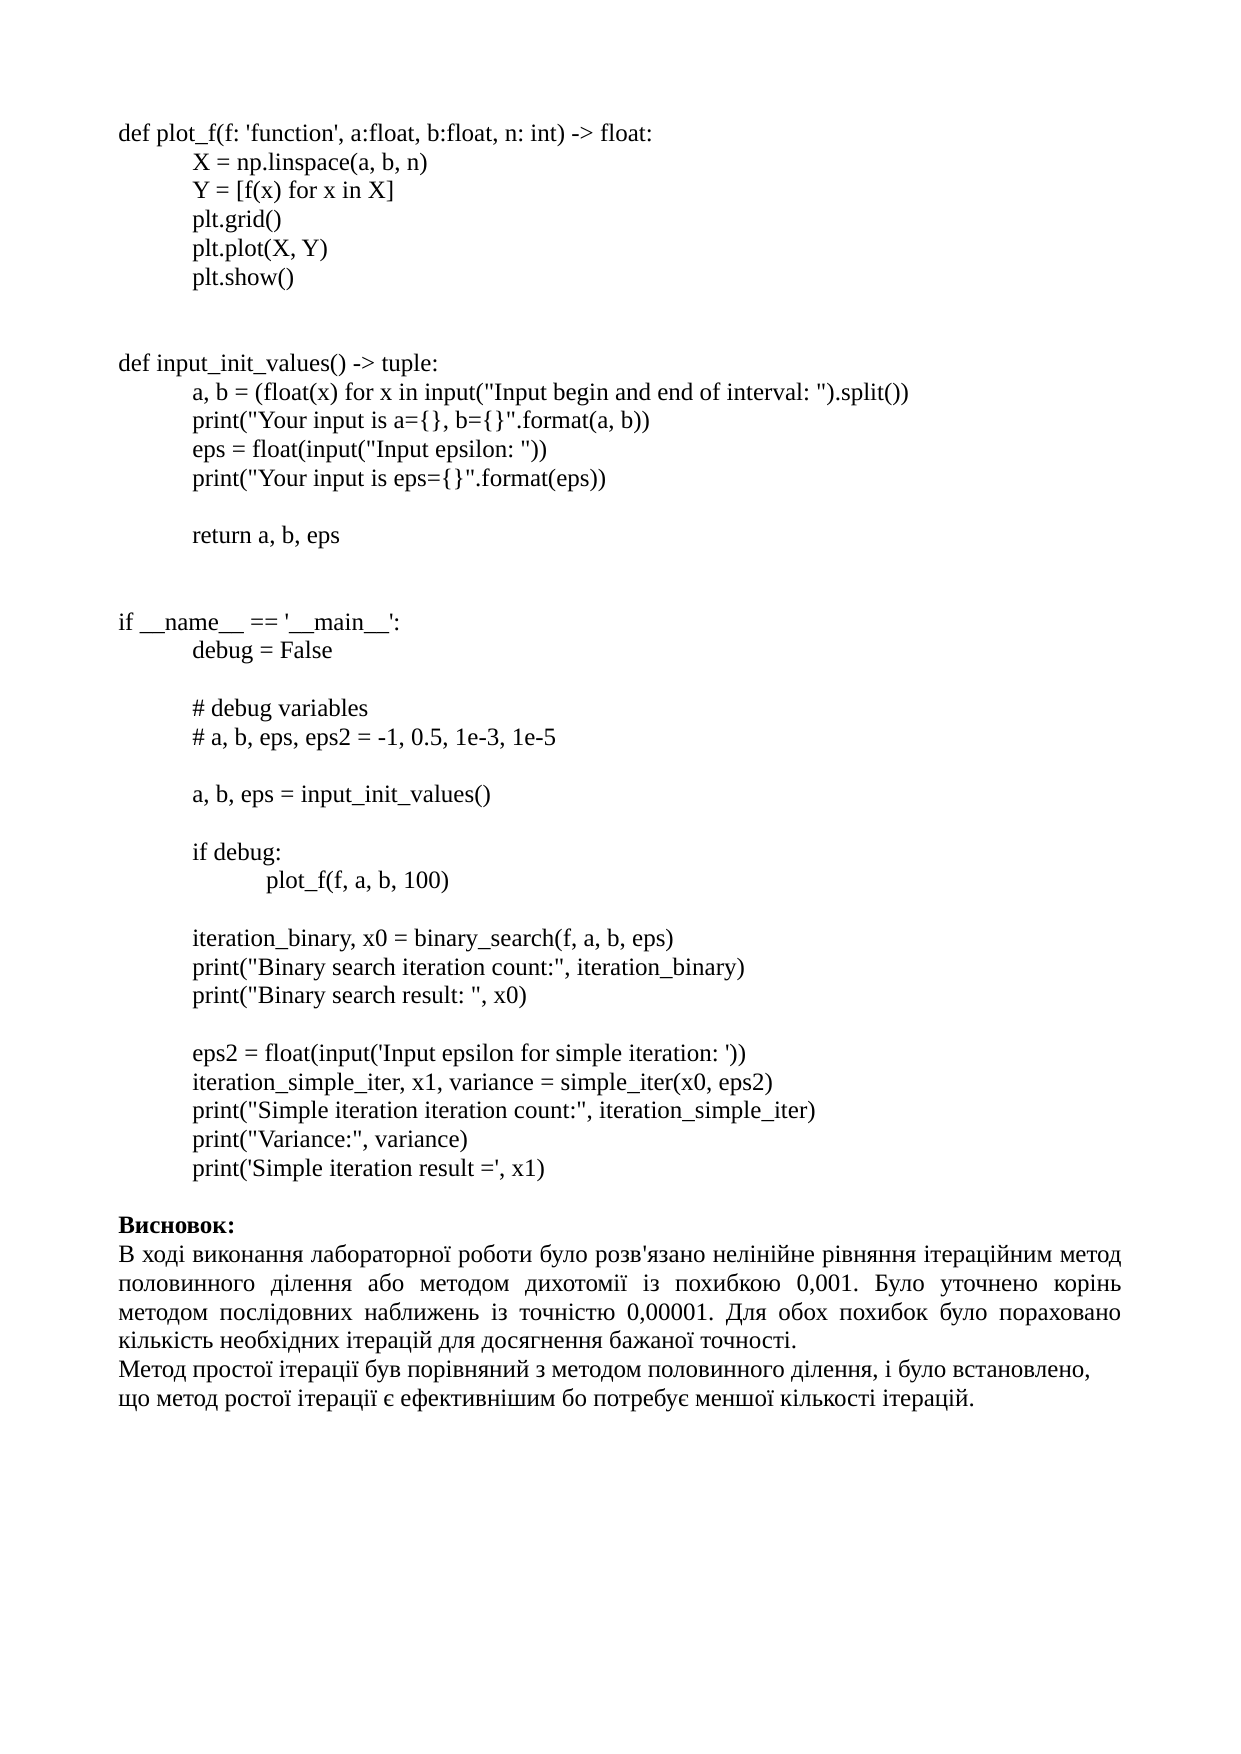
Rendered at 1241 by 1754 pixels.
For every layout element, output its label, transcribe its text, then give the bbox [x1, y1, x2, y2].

text plt.plot(X, Y) [118, 233, 1122, 262]
text a, b = (float(x) for x in input("Input begin and end of interval: ").split()) [118, 377, 1122, 406]
text iteration_binary, x0 = binary_search(f, a, b, eps) [118, 923, 1122, 952]
text X = np.linspace(a, b, n) [118, 147, 1122, 176]
text print("Binary search result: ", x0) [118, 981, 1122, 1009]
text print('Simple iteration result =', x1) [118, 1153, 1122, 1182]
text def plot_f(f: 'function', a:float, b:float, n: int) -> float: [118, 118, 1122, 147]
text В ході виконання лабораторної роботи було розв'язано нелінійне рівняння ітераційним метод половинного ділення або методом дихотомії із похибкою 0,001. Було уточнено корінь методом послідовних наближень із точністю 0,00001. Для обох похибок було пораховано кількість необхідних ітерацій для досягнення бажаної точності. [118, 1239, 1122, 1354]
text # a, b, eps, eps2 = -1, 0.5, 1e-3, 1e-5 [118, 722, 1122, 751]
text Y = [f(x) for x in X] [118, 176, 1122, 204]
text eps = float(input("Input epsilon: ")) [118, 434, 1122, 463]
text iteration_simple_iter, x1, variance = simple_iter(x0, eps2) [118, 1067, 1122, 1096]
text print("Variance:", variance) [118, 1124, 1122, 1153]
text Метод простої ітерації був порівняний з методом половинного ділення, і було встановлено, що метод ростої ітерації є ефективнішим бо потребує меншої кількості ітерацій. [118, 1354, 1122, 1412]
text print("Your input is a={}, b={}".format(a, b)) [118, 406, 1122, 434]
text print("Simple iteration iteration count:", iteration_simple_iter) [118, 1096, 1122, 1124]
text print("Your input is eps={}".format(eps)) [118, 463, 1122, 492]
text eps2 = float(input('Input epsilon for simple iteration: ')) [118, 1038, 1122, 1067]
text plt.show() [118, 262, 1122, 291]
text # debug variables [118, 693, 1122, 722]
text def input_init_values() -> tuple: [118, 348, 1122, 377]
text return a, b, eps [118, 521, 1122, 549]
text if __name__ == '__main__': [118, 607, 1122, 636]
text if debug: [118, 837, 1122, 866]
text print("Binary search iteration count:", iteration_binary) [118, 952, 1122, 981]
text Висновок: [118, 1211, 1122, 1239]
text plot_f(f, a, b, 100) [118, 866, 1122, 894]
text a, b, eps = input_init_values() [118, 779, 1122, 808]
text debug = False [118, 636, 1122, 664]
text plt.grid() [118, 204, 1122, 233]
